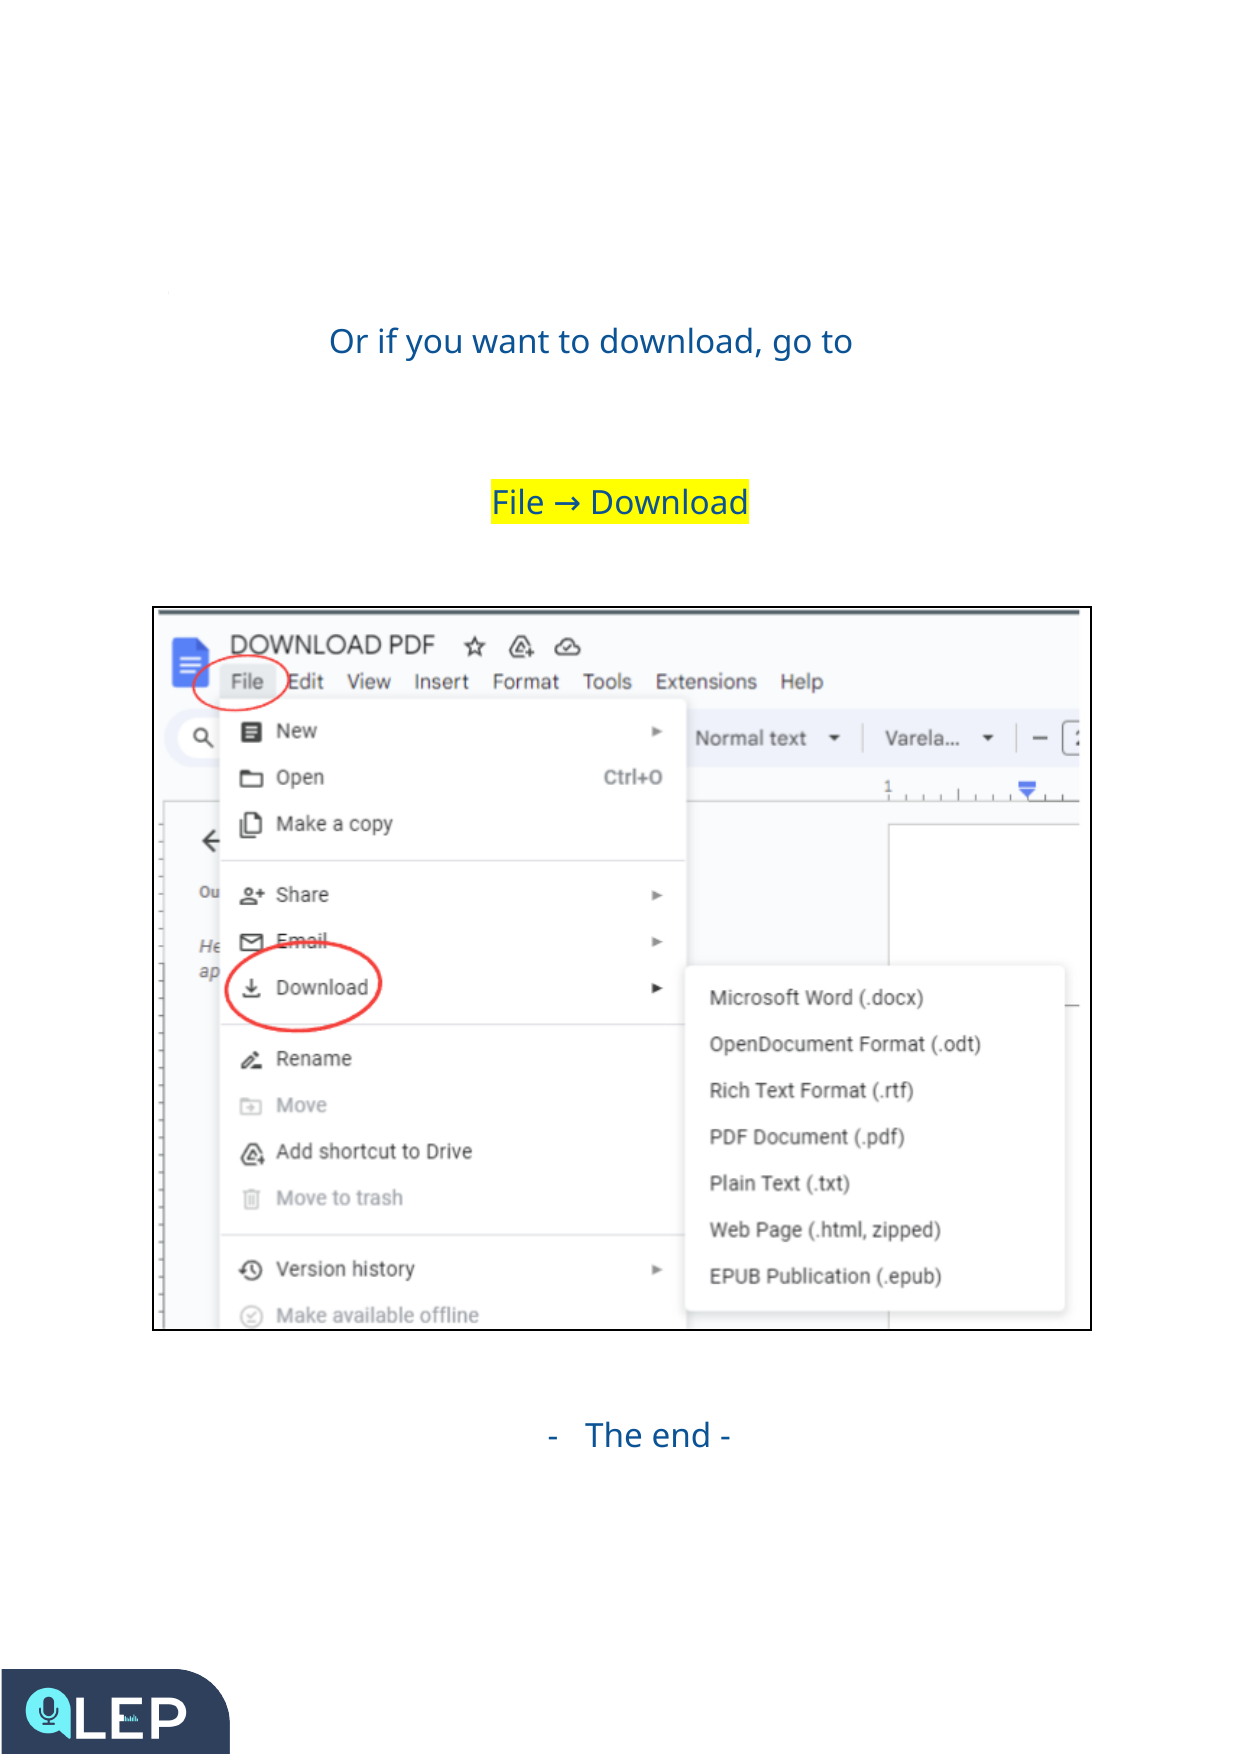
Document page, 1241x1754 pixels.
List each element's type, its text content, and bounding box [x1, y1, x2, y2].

text Or if you want to download, go to [150, 318, 1090, 363]
text File → Download [150, 479, 1090, 524]
picture [1, 1669, 230, 1754]
list The end - [187, 1412, 1090, 1457]
picture [154, 608, 1090, 1329]
